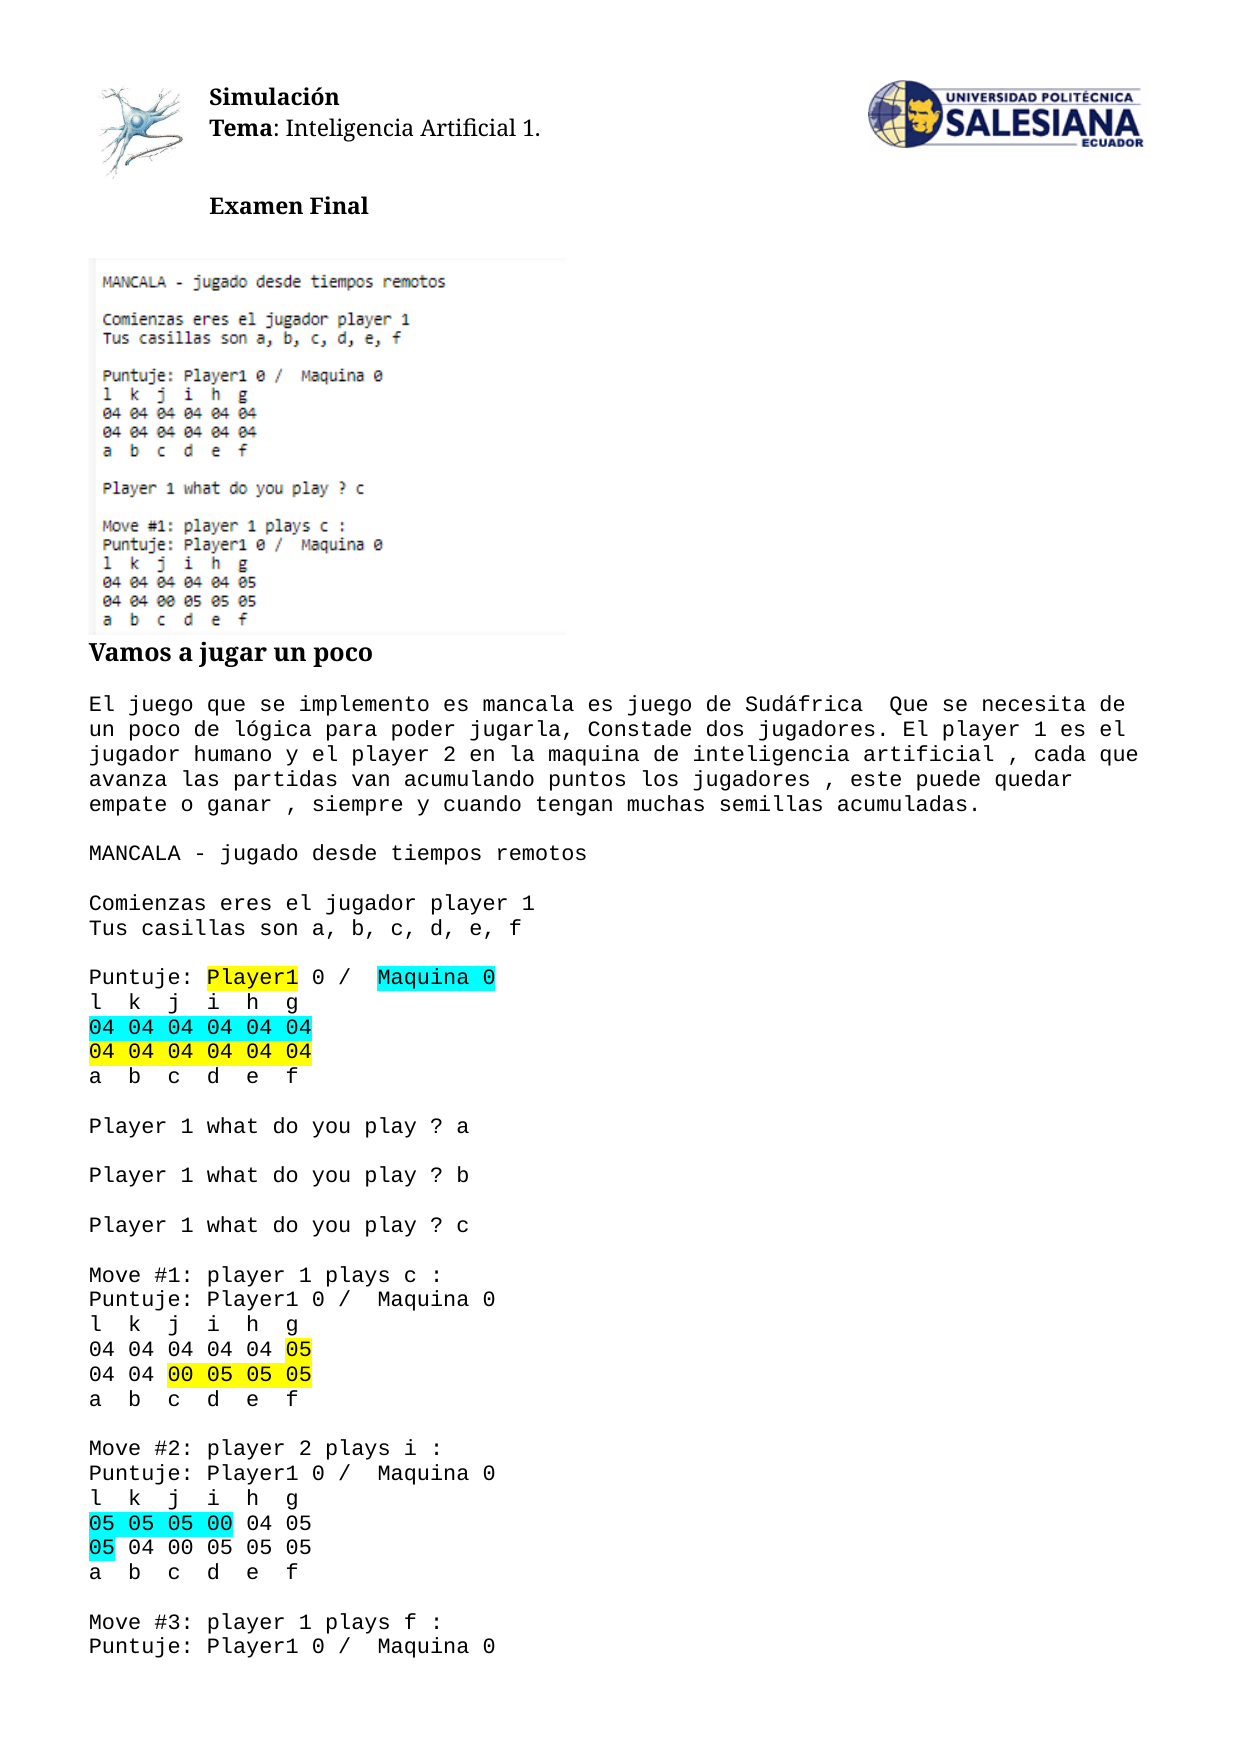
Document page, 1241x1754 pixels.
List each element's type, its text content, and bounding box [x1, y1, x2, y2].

text 04 04 04 04 04 04 [88, 1041, 1152, 1066]
text Puntuje: Player1 0 / Maquina 0 [88, 1462, 1152, 1487]
text Player 1 what do you play ? a [88, 1115, 1152, 1140]
text l k j i h g [88, 1313, 1152, 1338]
text l k j i h g [88, 991, 1152, 1016]
text Player 1 what do you play ? c [88, 1214, 1152, 1239]
text a b c d e f [88, 1388, 1152, 1413]
text 04 04 00 05 05 05 [88, 1363, 1152, 1388]
text MANCALA - jugado desde tiempos remotos [88, 842, 1152, 867]
text a b c d e f [88, 1561, 1152, 1586]
text 04 04 04 04 04 04 [88, 1016, 1152, 1041]
text Comienzas eres el jugador player 1 [88, 892, 1152, 917]
text Puntuje: Player1 0 / Maquina 0 [88, 1289, 1152, 1313]
text Vamos a jugar un poco [88, 635, 1152, 669]
text l k j i h g [88, 1487, 1152, 1512]
text a b c d e f [88, 1066, 1152, 1090]
text Tus casillas son a, b, c, d, e, f [88, 917, 1152, 942]
text Move #3: player 1 plays f : [88, 1611, 1152, 1636]
text Puntuje: Player1 0 / Maquina 0 [88, 1636, 1152, 1661]
text 05 04 00 05 05 05 [88, 1537, 1152, 1561]
text Player 1 what do you play ? b [88, 1165, 1152, 1189]
text Puntuje: Player1 0 / Maquina 0 [88, 966, 1152, 991]
text Move #1: player 1 plays c : [88, 1264, 1152, 1289]
text Move #2: player 2 plays i : [88, 1437, 1152, 1462]
text El juego que se implemento es mancala es juego de Sudáfrica Que se necesita de un poco de lógica para poder jugarla, Constade dos jugadores. El player 1 es el jugador humano y el player 2 en la maquina de inteligencia artificial , cada que avanza las partidas van acumulando puntos los jugadores , este puede quedar empate o ganar , siempre y cuando tengan muchas semillas acumuladas. [88, 669, 1152, 818]
text 05 05 05 00 04 05 [88, 1512, 1152, 1537]
text 04 04 04 04 04 05 [88, 1338, 1152, 1363]
